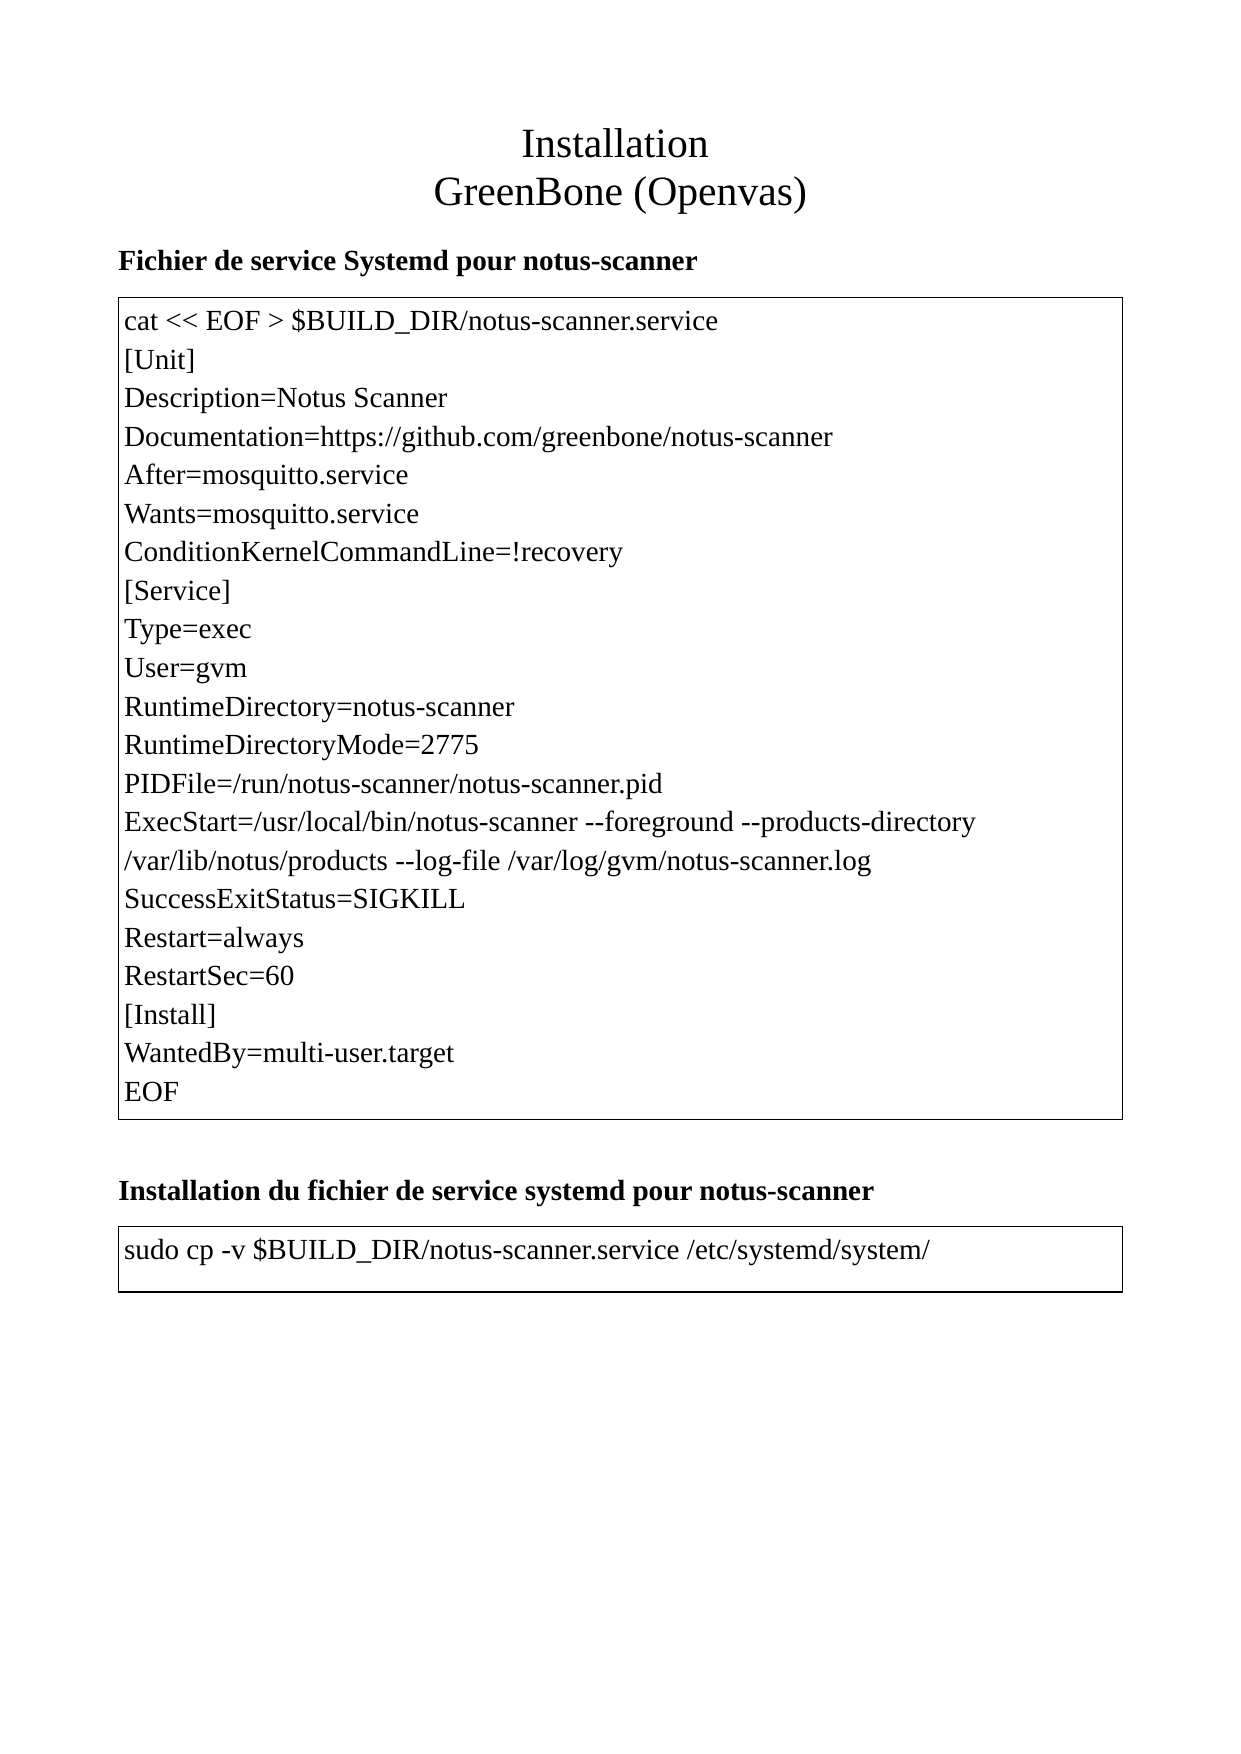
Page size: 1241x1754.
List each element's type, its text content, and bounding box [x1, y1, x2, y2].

text Installation du fichier de service systemd pour notus-scanner [118, 1173, 1122, 1206]
text Fichier de service Systemd pour notus-scanner [118, 243, 1122, 277]
table_header sudo cp -v $BUILD_DIR/notus-scanner.service /etc/systemd/system/ [119, 1227, 1122, 1291]
table_header cat << EOF > $BUILD_DIR/notus-scanner.service [Unit] Description=Notus Scanner Documentation=https://github.com/greenbone/notus-scanner After=mosquitto.service Wants=mosquitto.service ConditionKernelCommandLine=!recovery [Service] Type=exec User=gvm RuntimeDirectory=notus-scanner RuntimeDirectoryMode=2775 PIDFile=/run/notus-scanner/notus-scanner.pid ExecStart=/usr/local/bin/notus-scanner --foreground --products-directory /var/lib/notus/products --log-file /var/log/gvm/notus-scanner.log SuccessExitStatus=SIGKILL Restart=always RestartSec=60 [Install] WantedBy=multi-user.target EOF [119, 298, 1122, 1118]
